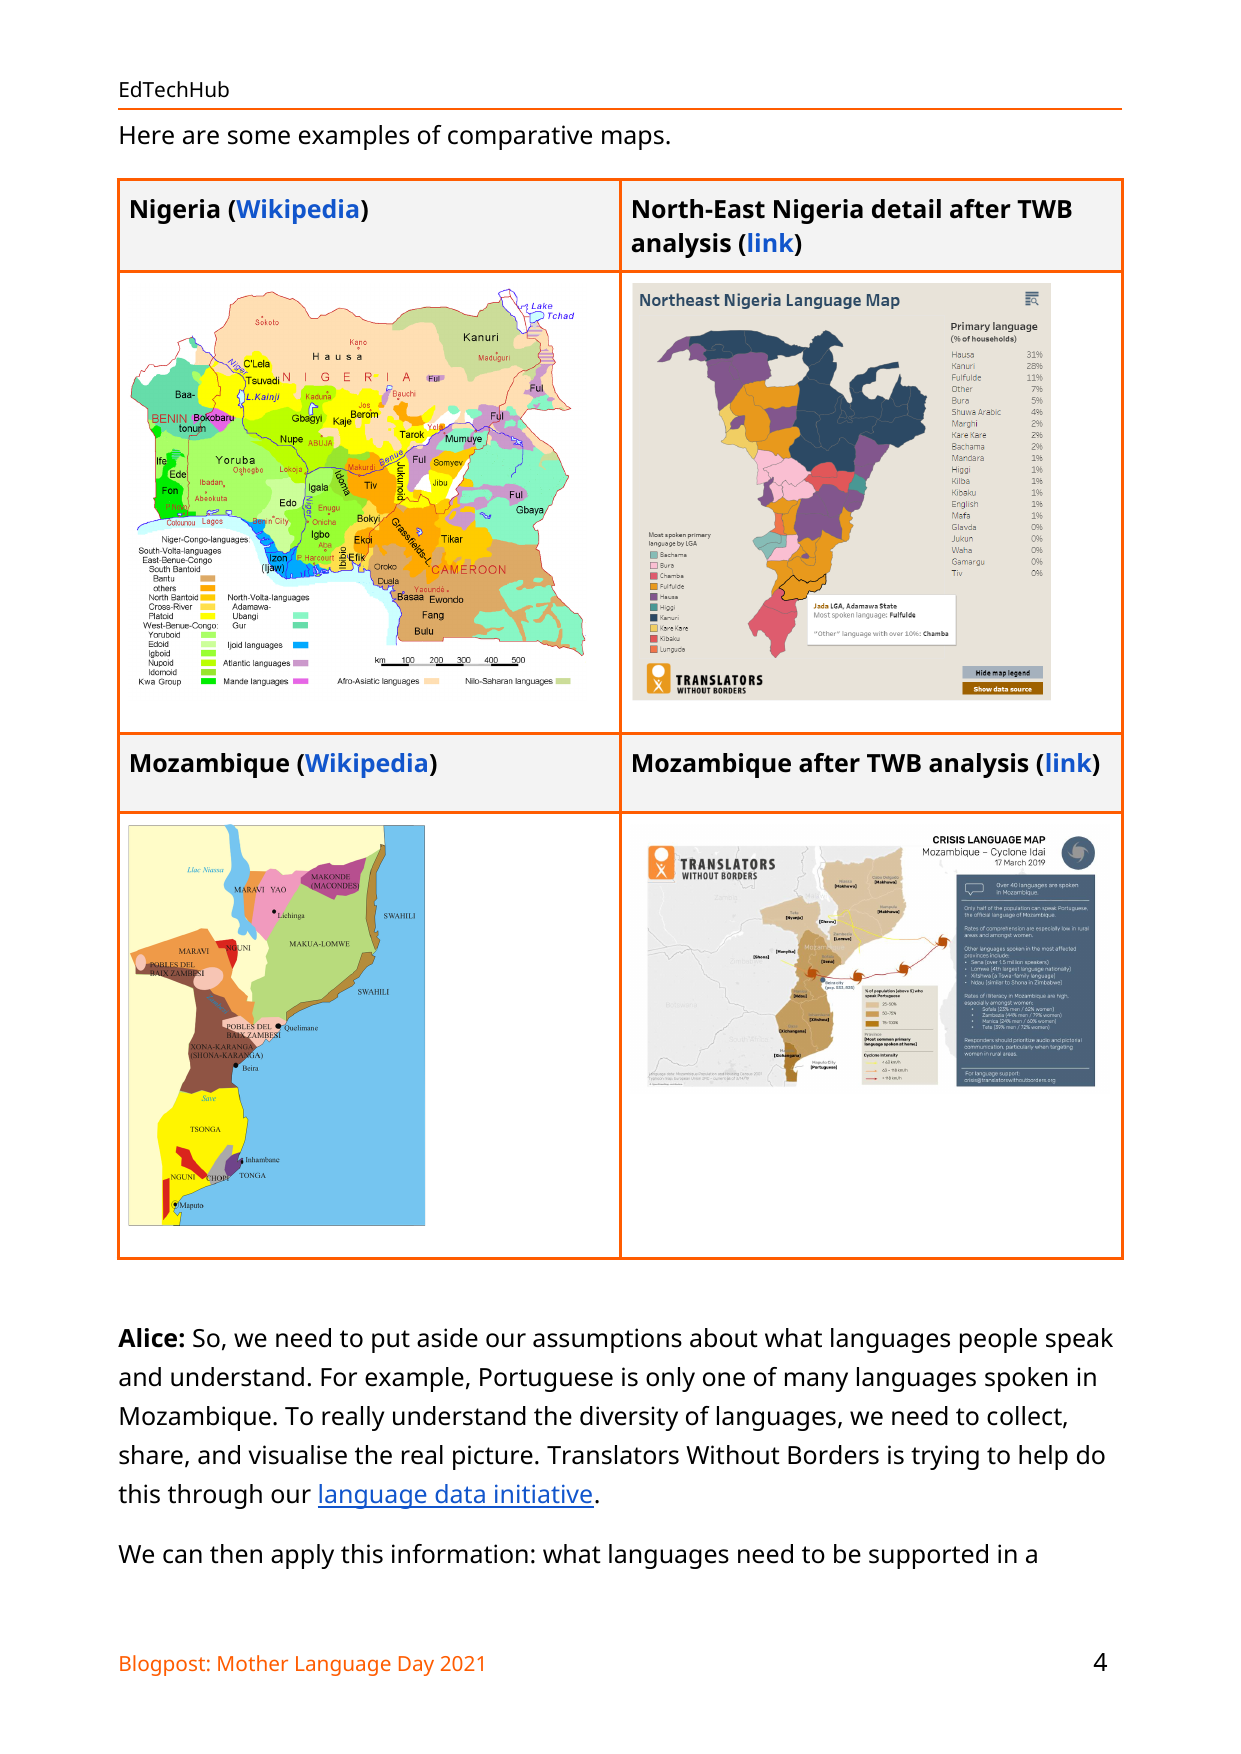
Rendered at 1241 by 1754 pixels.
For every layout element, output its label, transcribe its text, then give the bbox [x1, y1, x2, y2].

table_cell [622, 273, 1121, 732]
picture [630, 824, 1110, 1094]
table_cell Mozambique (Wikipedia) [120, 735, 619, 811]
text Alice: So, we need to put aside our assumptions about what languages people speak and understand. For example, Portuguese is only one of many languages spoken in Mozambique. To really understand the diversity of languages, we need to collect, share, and visualise the real picture. Translators Without Borders is trying to help do this through our language data initiative. [118, 1320, 1122, 1511]
table_header North-East Nigeria detail after TWB analysis (link) [622, 181, 1121, 270]
text Here are some examples of comparative maps. [118, 118, 1122, 152]
picture [128, 824, 426, 1226]
table_cell [120, 273, 619, 732]
text We can then apply this information: what languages need to be supported in a [118, 1537, 1122, 1571]
table_cell Mozambique after TWB analysis (link) [622, 735, 1121, 811]
table_cell [622, 814, 1121, 1257]
picture [630, 283, 921, 701]
table_cell [120, 814, 619, 1257]
table_header Nigeria (Wikipedia) [120, 181, 619, 270]
picture [128, 283, 587, 701]
